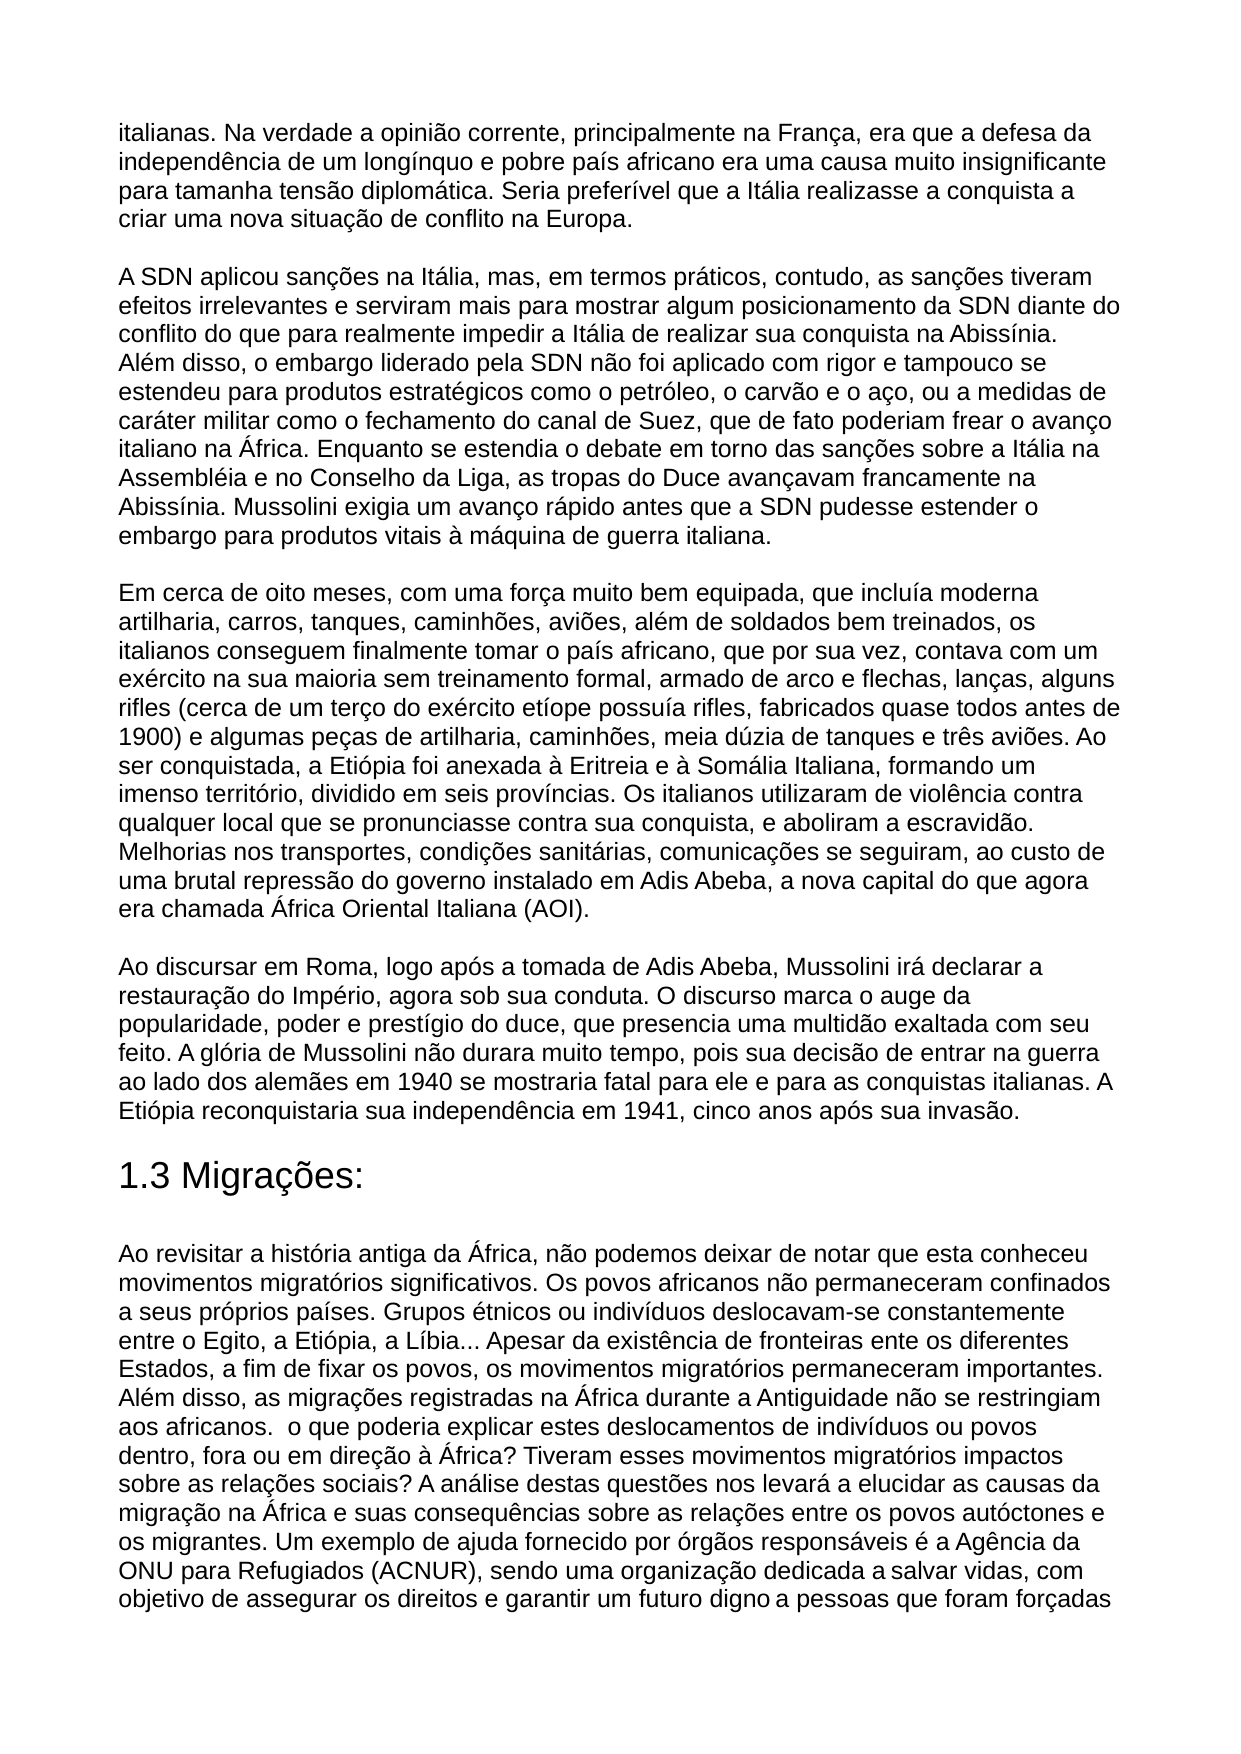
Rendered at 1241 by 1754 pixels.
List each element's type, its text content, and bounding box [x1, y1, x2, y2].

text A SDN aplicou sanções na Itália, mas, em termos práticos, contudo, as sanções tiveram efeitos irrelevantes e serviram mais para mostrar algum posicionamento da SDN diante do conflito do que para realmente impedir a Itália de realizar sua conquista na Abissínia. Além disso, o embargo liderado pela SDN não foi aplicado com rigor e tampouco se estendeu para produtos estratégicos como o petróleo, o carvão e o aço, ou a medidas de caráter militar como o fechamento do canal de Suez, que de fato poderiam frear o avanço italiano na África. Enquanto se estendia o debate em torno das sanções sobre a Itália na Assembléia e no Conselho da Liga, as tropas do Duce avançavam francamente na Abissínia. Mussolini exigia um avanço rápido antes que a SDN pudesse estender o embargo para produtos vitais à máquina de guerra italiana. [118, 262, 1122, 549]
text italianas. Na verdade a opinião corrente, principalmente na França, era que a defesa da independência de um longínquo e pobre país africano era uma causa muito insignificante para tamanha tensão diplomática. Seria preferível que a Itália realizasse a conquista a criar uma nova situação de conflito na Europa. [118, 118, 1122, 233]
text Ao revisitar a história antiga da África, não podemos deixar de notar que esta conheceu movimentos migratórios significativos. Os povos africanos não permaneceram confinados a seus próprios países. Grupos étnicos ou indivíduos deslocavam-se constantemente entre o Egito, a Etiópia, a Líbia... Apesar da existência de fronteiras ente os diferentes Estados, a fim de fixar os povos, os movimentos migratórios permaneceram importantes. Além disso, as migrações registradas na África durante a Antiguidade não se restringiam aos africanos. o que poderia explicar estes deslocamentos de indivíduos ou povos dentro, fora ou em direção à África? Tiveram esses movimentos migratórios impactos sobre as relações sociais? A análise destas questões nos levará a elucidar as causas da migração na África e suas consequências sobre as relações entre os povos autóctones e os migrantes. Um exemplo de ajuda fornecido por órgãos responsáveis é a Agência da ONU para Refugiados (ACNUR), sendo uma organização dedicada a salvar vidas, com objetivo de assegurar os direitos e garantir um futuro digno a pessoas que foram forçadas [118, 1239, 1122, 1613]
text Em cerca de oito meses, com uma força muito bem equipada, que incluía moderna artilharia, carros, tanques, caminhões, aviões, além de soldados bem treinados, os italianos conseguem finalmente tomar o país africano, que por sua vez, contava com um exército na sua maioria sem treinamento formal, armado de arco e flechas, lanças, alguns rifles (cerca de um terço do exército etíope possuía rifles, fabricados quase todos antes de 1900) e algumas peças de artilharia, caminhões, meia dúzia de tanques e três aviões. Ao ser conquistada, a Etiópia foi anexada à Eritreia e à Somália Italiana, formando um imenso território, dividido em seis províncias. Os italianos utilizaram de violência contra qualquer local que se pronunciasse contra sua conquista, e aboliram a escravidão. Melhorias nos transportes, condições sanitárias, comunicações se seguiram, ao custo de uma brutal repressão do governo instalado em Adis Abeba, a nova capital do que agora era chamada África Oriental Italiana (AOI). [118, 578, 1122, 923]
text Ao discursar em Roma, logo após a tomada de Adis Abeba, Mussolini irá declarar a restauração do Império, agora sob sua conduta. O discurso marca o auge da popularidade, poder e prestígio do duce, que presencia uma multidão exaltada com seu feito. A glória de Mussolini não durara muito tempo, pois sua decisão de entrar na guerra ao lado dos alemães em 1940 se mostraria fatal para ele e para as conquistas italianas. A Etiópia reconquistaria sua independência em 1941, cinco anos após sua invasão. [118, 952, 1122, 1124]
text 1.3 Migrações: [118, 1153, 1122, 1196]
